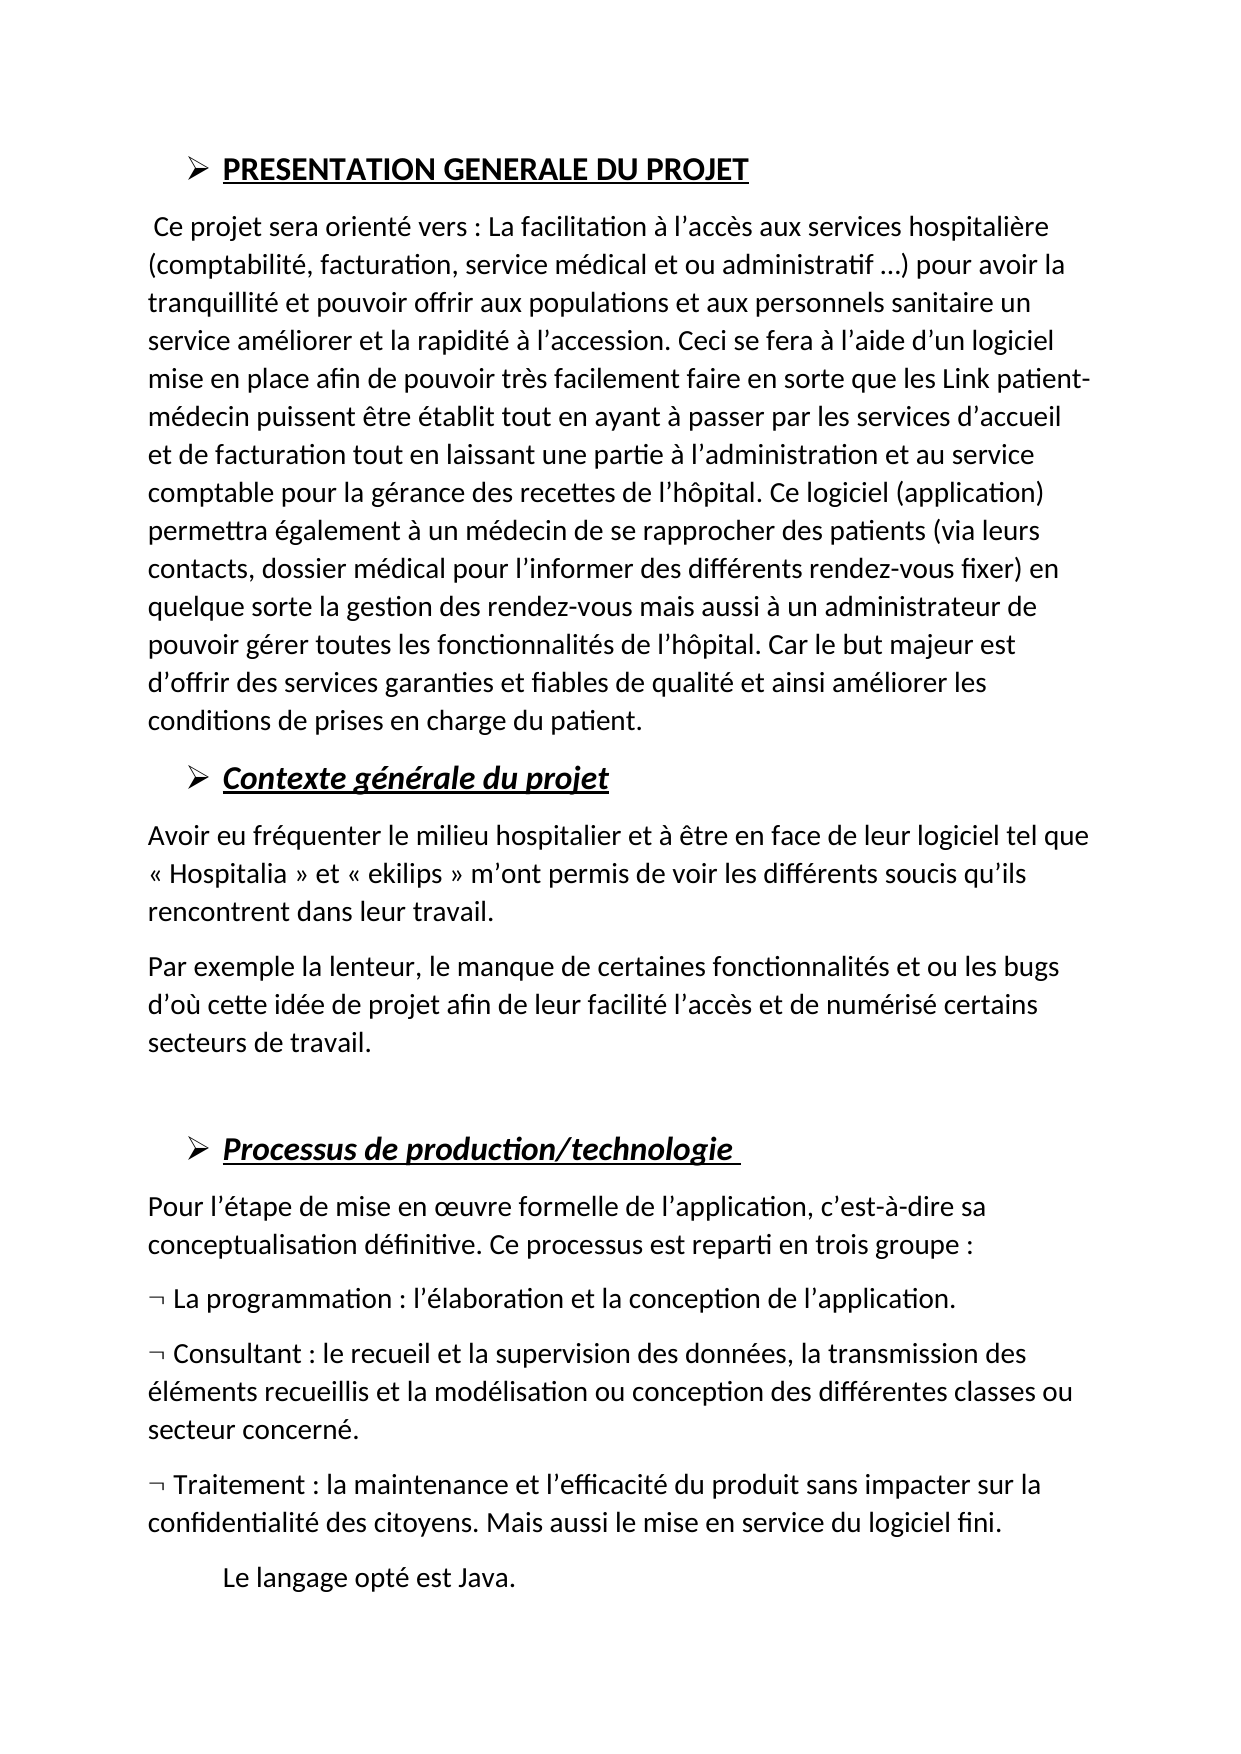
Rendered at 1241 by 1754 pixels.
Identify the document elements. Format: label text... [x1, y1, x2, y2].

text Par exemple la lenteur, le manque de certaines fonctionnalités et ou les bugs d’où cette idée de projet afin de leur facilité l’accès et de numérisé certains secteurs de travail. [148, 948, 1093, 1059]
text  Traitement : la maintenance et l’efficacité du produit sans impacter sur la confidentialité des citoyens. Mais aussi le mise en service du logiciel fini. [148, 1466, 1093, 1540]
text Ce projet sera orienté vers : La facilitation à l’accès aux services hospitalière (comptabilité, facturation, service médical et ou administratif …) pour avoir la tranquillité et pouvoir offrir aux populations et aux personnels sanitaire un service améliorer et la rapidité à l’accession. Ceci se fera à l’aide d’un logiciel mise en place afin de pouvoir très facilement faire en sorte que les Link patient-médecin puissent être établit tout en ayant à passer par les services d’accueil et de facturation tout en laissant une partie à l’administration et au service comptable pour la gérance des recettes de l’hôpital. Ce logiciel (application) permettra également à un médecin de se rapprocher des patients (via leurs contacts, dossier médical pour l’informer des différents rendez-vous fixer) en quelque sorte la gestion des rendez-vous mais aussi à un administrateur de pouvoir gérer toutes les fonctionnalités de l’hôpital. Car le but majeur est d’offrir des services garanties et fiables de qualité et ainsi améliorer les conditions de prises en charge du patient. [148, 208, 1093, 738]
text  Consultant : le recueil et la supervision des données, la transmission des éléments recueillis et la modélisation ou conception des différentes classes ou secteur concerné. [148, 1335, 1093, 1447]
list PRESENTATION GENERALE DU PROJET [185, 148, 1093, 188]
text Pour l’étape de mise en œuvre formelle de l’application, c’est-à-dire sa conceptualisation définitive. Ce processus est reparti en trois groupe : [148, 1188, 1093, 1262]
list Contexte générale du projet [185, 757, 1093, 797]
text Avoir eu fréquenter le milieu hospitalier et à être en face de leur logiciel tel que « Hospitalia » et « ekilips » m’ont permis de voir les différents soucis qu’ils rencontrent dans leur travail. [148, 817, 1093, 929]
list Le langage opté est Java. [223, 1559, 1093, 1594]
list Processus de production/technologie [185, 1128, 1093, 1168]
text  La programmation : l’élaboration et la conception de l’application. [148, 1281, 1093, 1316]
